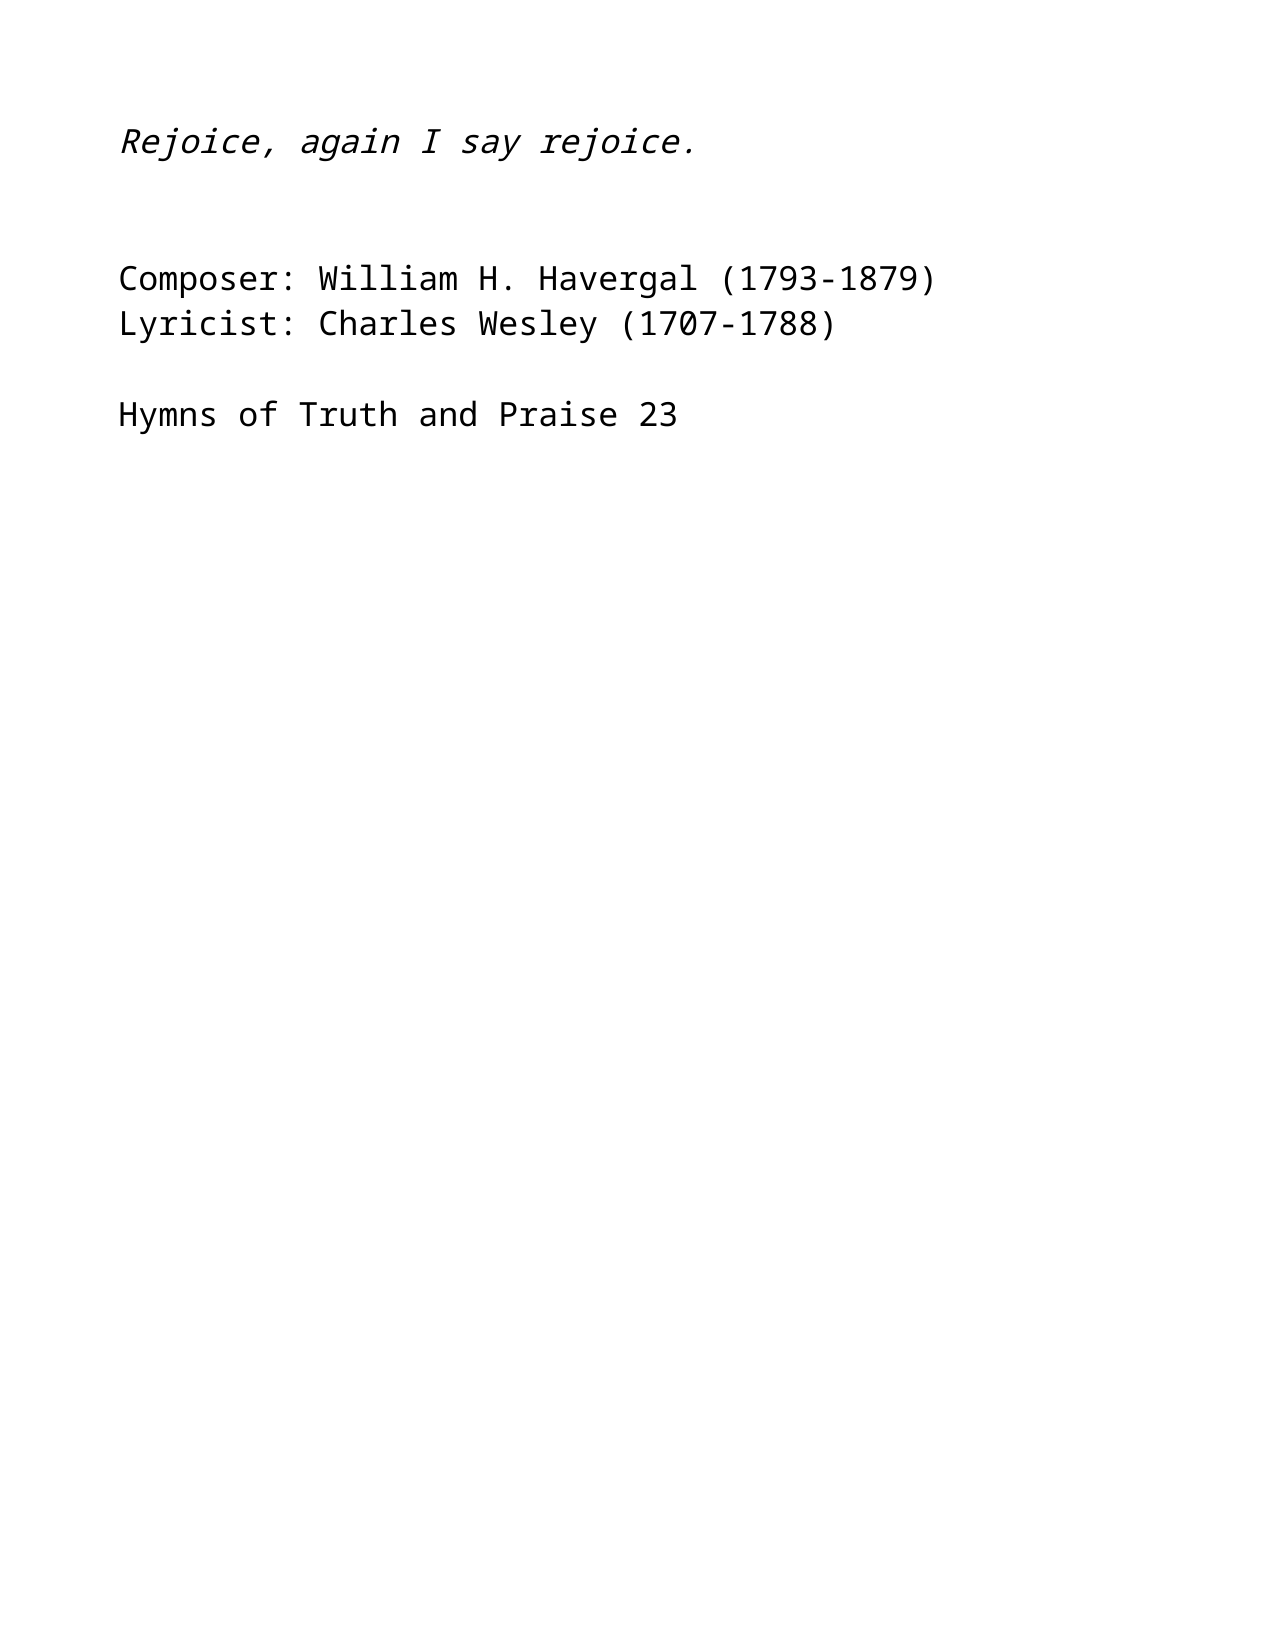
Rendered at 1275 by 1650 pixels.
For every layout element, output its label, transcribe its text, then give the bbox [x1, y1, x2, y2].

text Hymns of Truth and Praise 23 [118, 391, 1157, 436]
text Composer: William H. Havergal (1793-1879) [118, 254, 1157, 300]
text Lyricist: Charles Wesley (1707-1788) [118, 300, 1157, 345]
text Rejoice, again I say rejoice. [118, 118, 1157, 163]
